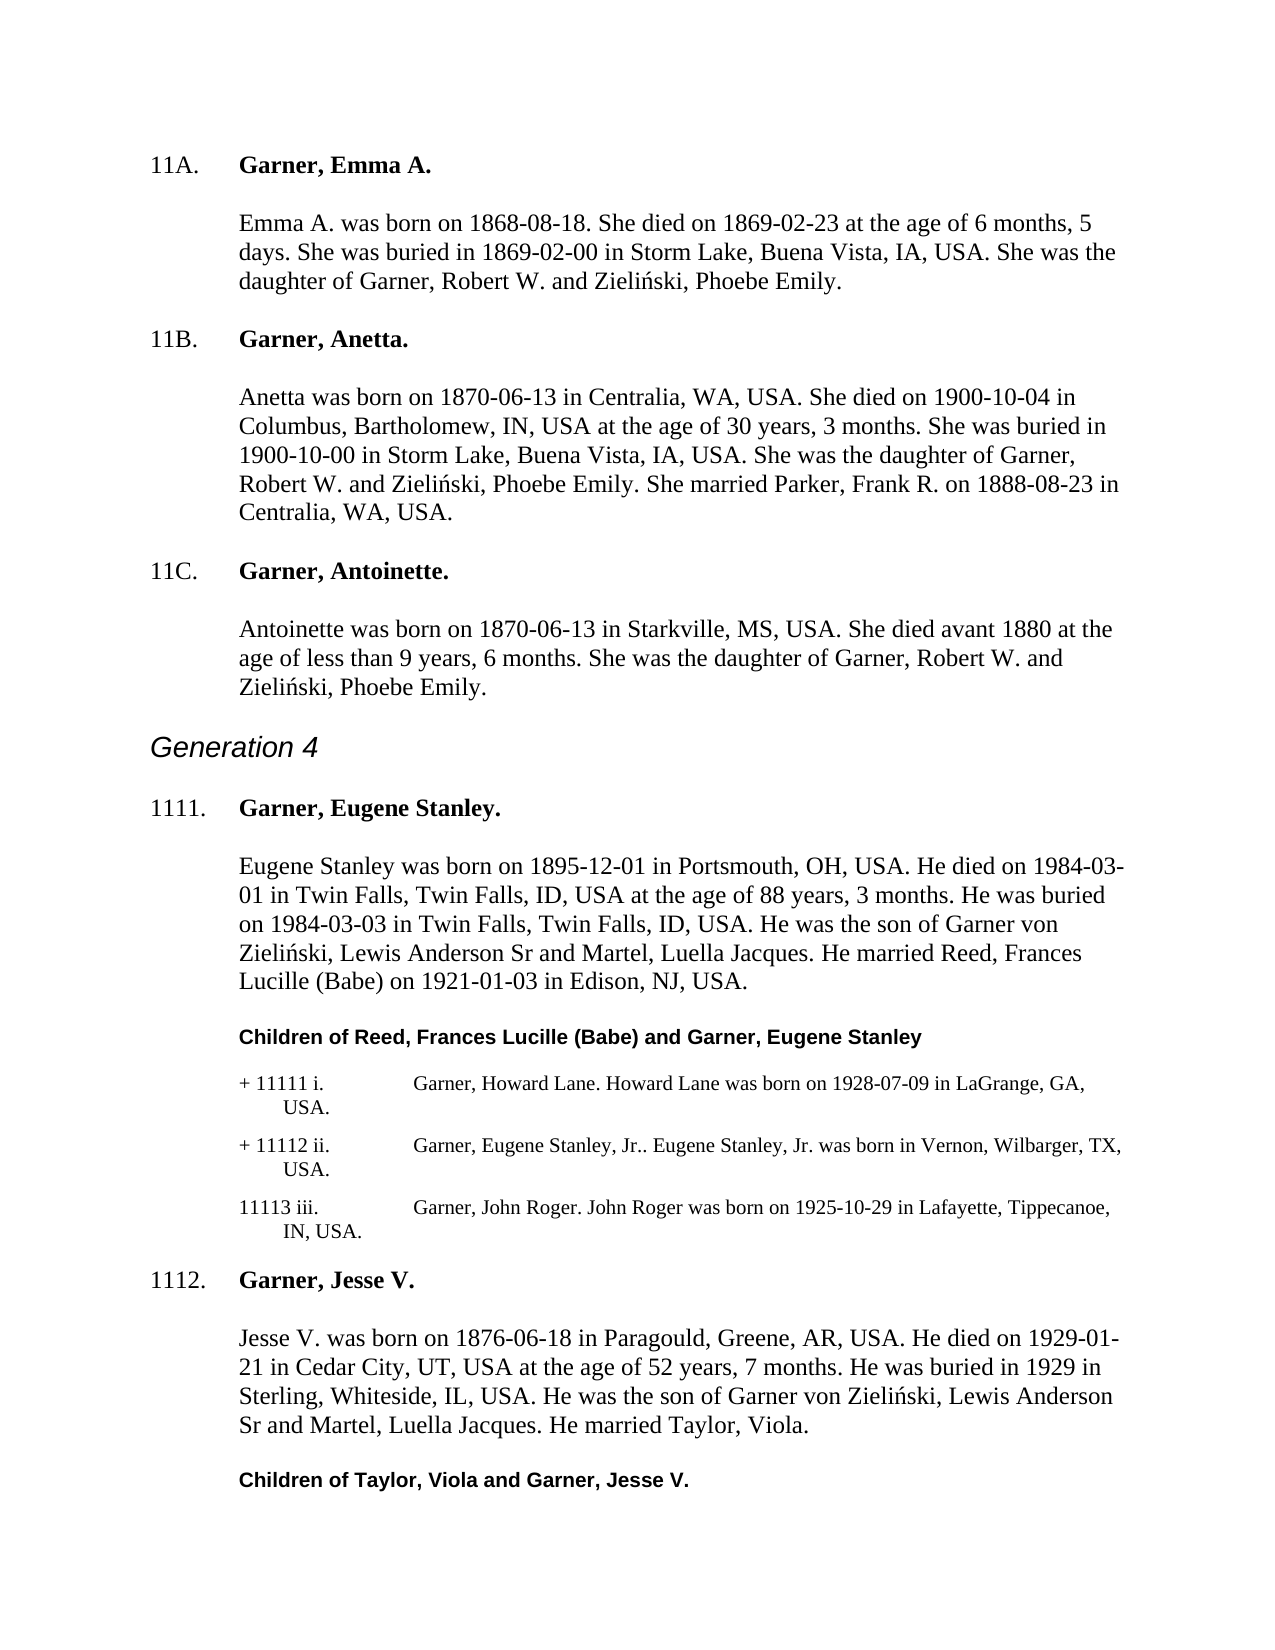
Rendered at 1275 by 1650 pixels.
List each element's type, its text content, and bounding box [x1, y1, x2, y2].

title Children of Reed, Frances Lucille (Babe) and Garner, Eugene Stanley [238, 1025, 1125, 1049]
text 11C. Garner, Antoinette. [150, 556, 1125, 584]
text Jesse V. was born on 1876-06-18 in Paragould, Greene, AR, USA. He died on 1929-01-21 in Cedar City, UT, USA at the age of 52 years, 7 months. He was buried in 1929 in Sterling, Whiteside, IL, USA. He was the son of Garner von Zieliński, Lewis Anderson Sr and Martel, Luella Jacques. He married Taylor, Viola. [238, 1323, 1125, 1438]
text Emma A. was born on 1868-08-18. She died on 1869-02-23 at the age of 6 months, 5 days. She was buried in 1869-02-00 in Storm Lake, Buena Vista, IA, USA. She was the daughter of Garner, Robert W. and Zieliński, Phoebe Emily. [238, 208, 1125, 294]
text 1111. Garner, Eugene Stanley. [150, 793, 1125, 822]
text Anetta was born on 1870-06-13 in Centralia, WA, USA. She died on 1900-10-04 in Columbus, Bartholomew, IN, USA at the age of 30 years, 3 months. She was buried in 1900-10-00 in Storm Lake, Buena Vista, IA, USA. She was the daughter of Garner, Robert W. and Zieliński, Phoebe Emily. She married Parker, Frank R. on 1888-08-23 in Centralia, WA, USA. [238, 382, 1125, 526]
text 1112. Garner, Jesse V. [150, 1265, 1125, 1294]
text 11A. Garner, Emma A. [150, 150, 1125, 179]
text Eugene Stanley was born on 1895-12-01 in Portsmouth, OH, USA. He died on 1984-03-01 in Twin Falls, Twin Falls, ID, USA at the age of 88 years, 3 months. He was buried on 1984-03-03 in Twin Falls, Twin Falls, ID, USA. He was the son of Garner von Zieliński, Lewis Anderson Sr and Martel, Luella Jacques. He married Reed, Frances Lucille (Babe) on 1921-01-03 in Edison, NJ, USA. [238, 851, 1125, 995]
text Antoinette was born on 1870-06-13 in Starkville, MS, USA. She died avant 1880 at the age of less than 9 years, 6 months. She was the daughter of Garner, Robert W. and Zieliński, Phoebe Emily. [238, 614, 1125, 700]
text 11B. Garner, Anetta. [150, 324, 1125, 353]
subtitle Generation 4 [150, 730, 1125, 763]
list + 11111 i. Garner, Howard Lane. Howard Lane was born on 1928-07-09 in LaGrange, GA, USA. [239, 1071, 1125, 1119]
list + 11112 ii. Garner, Eugene Stanley, Jr.. Eugene Stanley, Jr. was born in Vernon, Wilbarger, TX, USA. [239, 1133, 1125, 1181]
title Children of Taylor, Viola and Garner, Jesse V. [238, 1468, 1125, 1492]
list 11113 iii. Garner, John Roger. John Roger was born on 1925-10-29 in Lafayette, Tippecanoe, IN, USA. [239, 1195, 1125, 1243]
